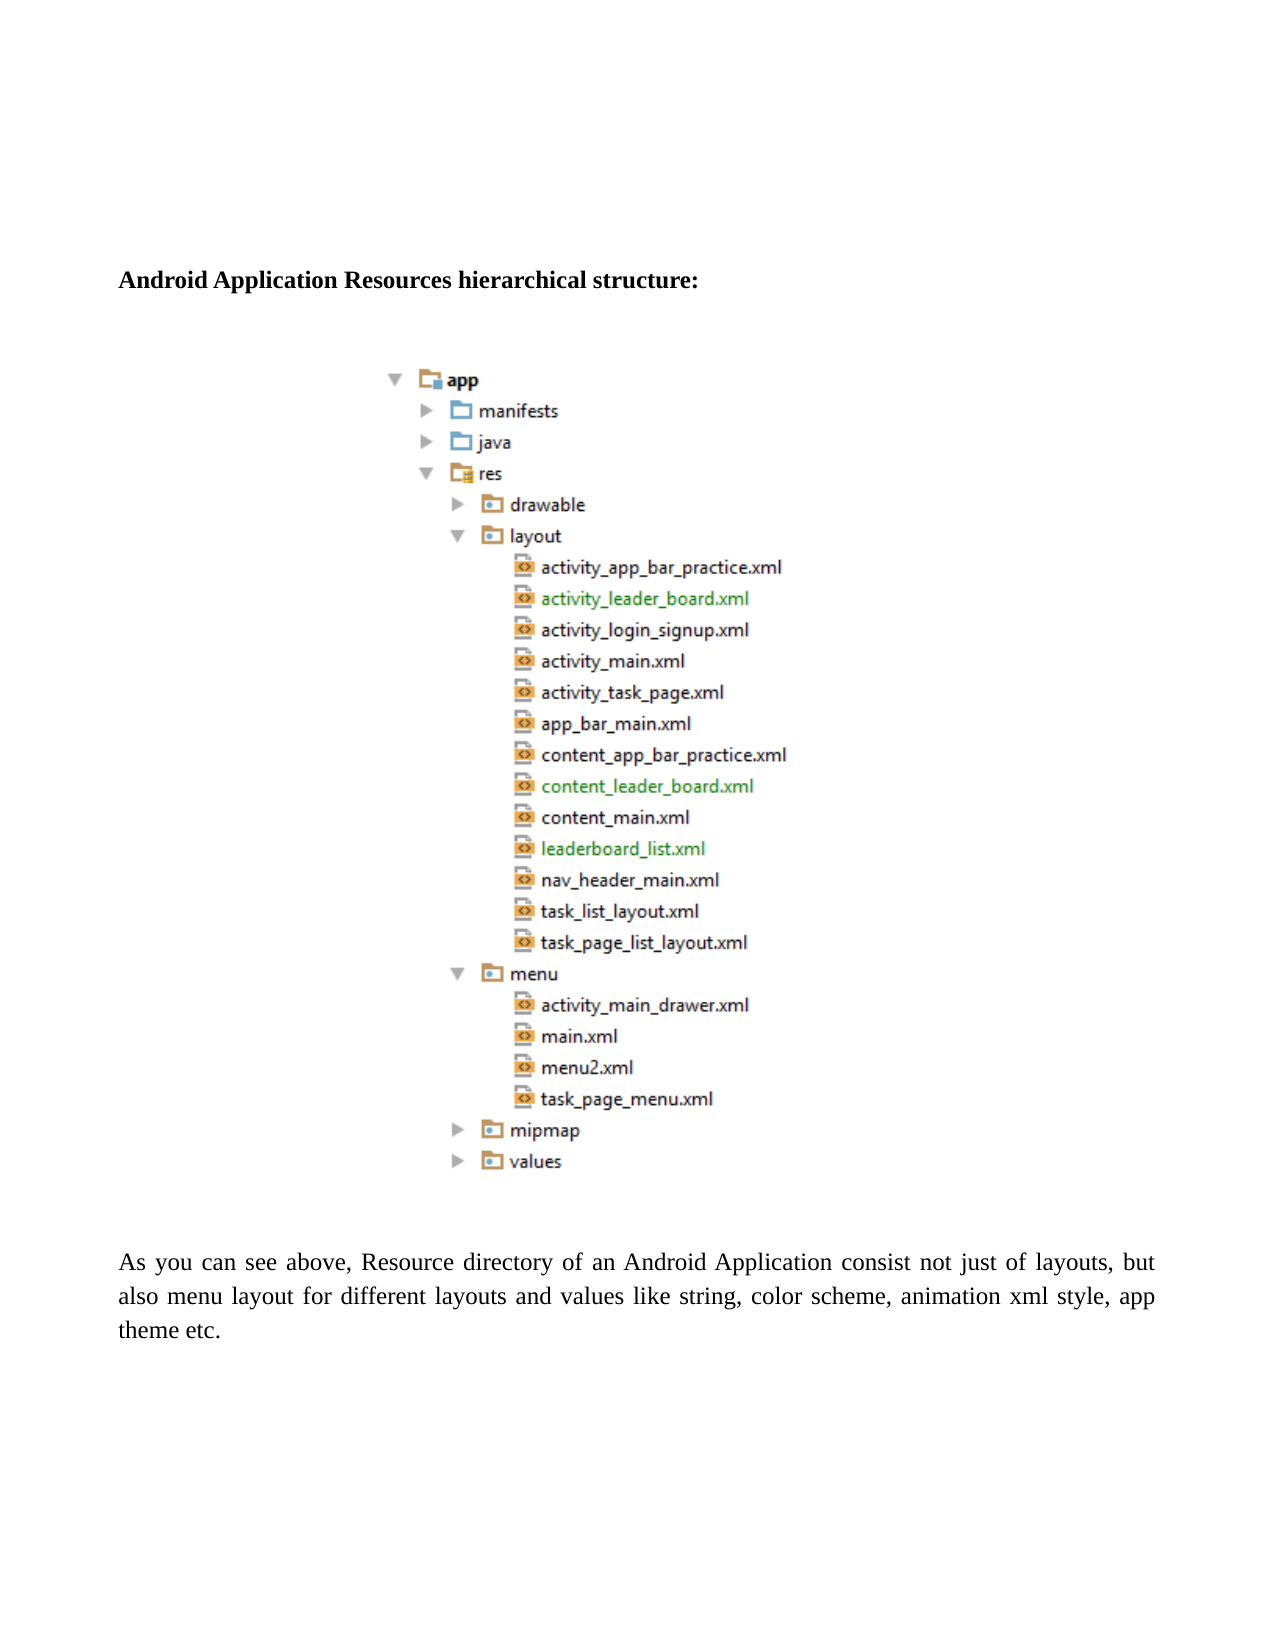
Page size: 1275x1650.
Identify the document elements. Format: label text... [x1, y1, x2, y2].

picture [385, 363, 890, 1176]
text As you can see above, Resource directory of an Android Application consist not just of layouts, but also menu layout for different layouts and values like string, color scheme, animation xml style, app theme etc. [118, 1247, 1157, 1344]
text Android Application Resources hierarchical structure: [118, 265, 1157, 294]
